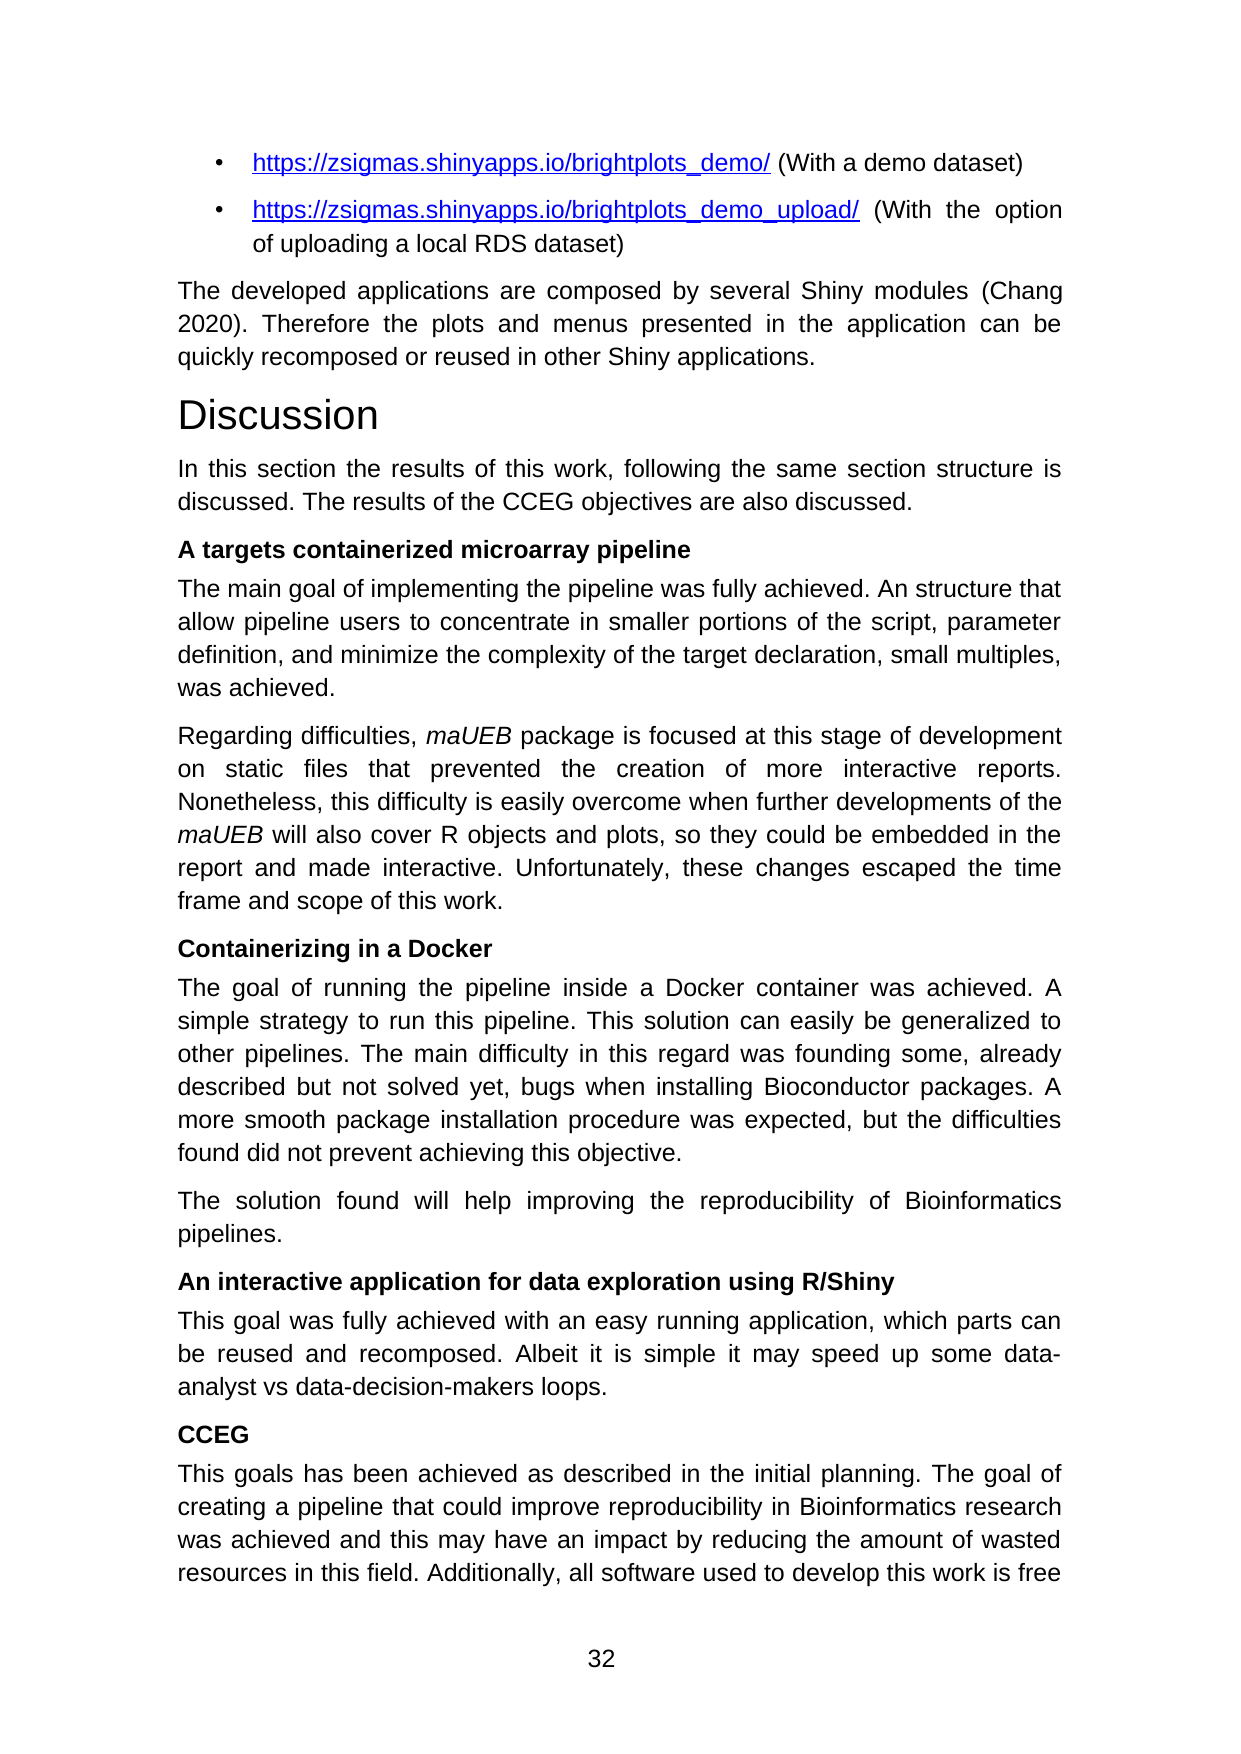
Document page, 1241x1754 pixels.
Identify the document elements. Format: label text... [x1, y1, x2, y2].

subtitle CCEG [177, 1420, 1063, 1449]
text The developed applications are composed by several Shiny modules (Chang 2020). Therefore the plots and menus presented in the application can be quickly recomposed or reused in other Shiny applications. [177, 276, 1063, 371]
text Regarding difficulties, maUEB package is focused at this stage of development on static files that prevented the creation of more interactive reports. Nonetheless, this difficulty is easily overcome when further developments of the maUEB will also cover R objects and plots, so they could be embedded in the report and made interactive. Unfortunately, these changes escaped the time frame and scope of this work. [177, 721, 1063, 915]
subtitle Discussion [177, 390, 1063, 438]
list https://zsigmas.shinyapps.io/brightplots_demo_upload/ (With the option of uploading a local RDS dataset) [215, 195, 1063, 257]
text The goal of running the pipeline inside a Docker container was achieved. A simple strategy to run this pipeline. This solution can easily be generalized to other pipelines. The main difficulty in this regard was founding some, already described but not solved yet, bugs when installing Bioconductor packages. A more smooth package installation procedure was expected, but the difficulties found did not prevent achieving this objective. [177, 973, 1063, 1167]
text The main goal of implementing the pipeline was fully achieved. An structure that allow pipeline users to concentrate in smaller portions of the script, parameter definition, and minimize the complexity of the target declaration, small multiples, was achieved. [177, 574, 1063, 702]
text This goal was fully achieved with an easy running application, which parts can be reused and recomposed. Albeit it is simple it may speed up some data-analyst vs data-decision-makers loops. [177, 1306, 1063, 1401]
text In this section the results of this work, following the same section structure is discussed. The results of the CCEG objectives are also discussed. [177, 454, 1063, 516]
subtitle A targets containerized microarray pipeline [177, 535, 1063, 564]
subtitle Containerizing in a Docker [177, 934, 1063, 963]
text The solution found will help improving the reproducibility of Bioinformatics pipelines. [177, 1186, 1063, 1248]
list https://zsigmas.shinyapps.io/brightplots_demo/ (With a demo dataset) [215, 148, 1063, 177]
text This goals has been achieved as described in the initial planning. The goal of creating a pipeline that could improve reproducibility in Bioinformatics research was achieved and this may have an impact by reducing the amount of wasted resources in this field. Additionally, all software used to develop this work is free [177, 1459, 1063, 1587]
subtitle An interactive application for data exploration using R/Shiny [177, 1267, 1063, 1296]
